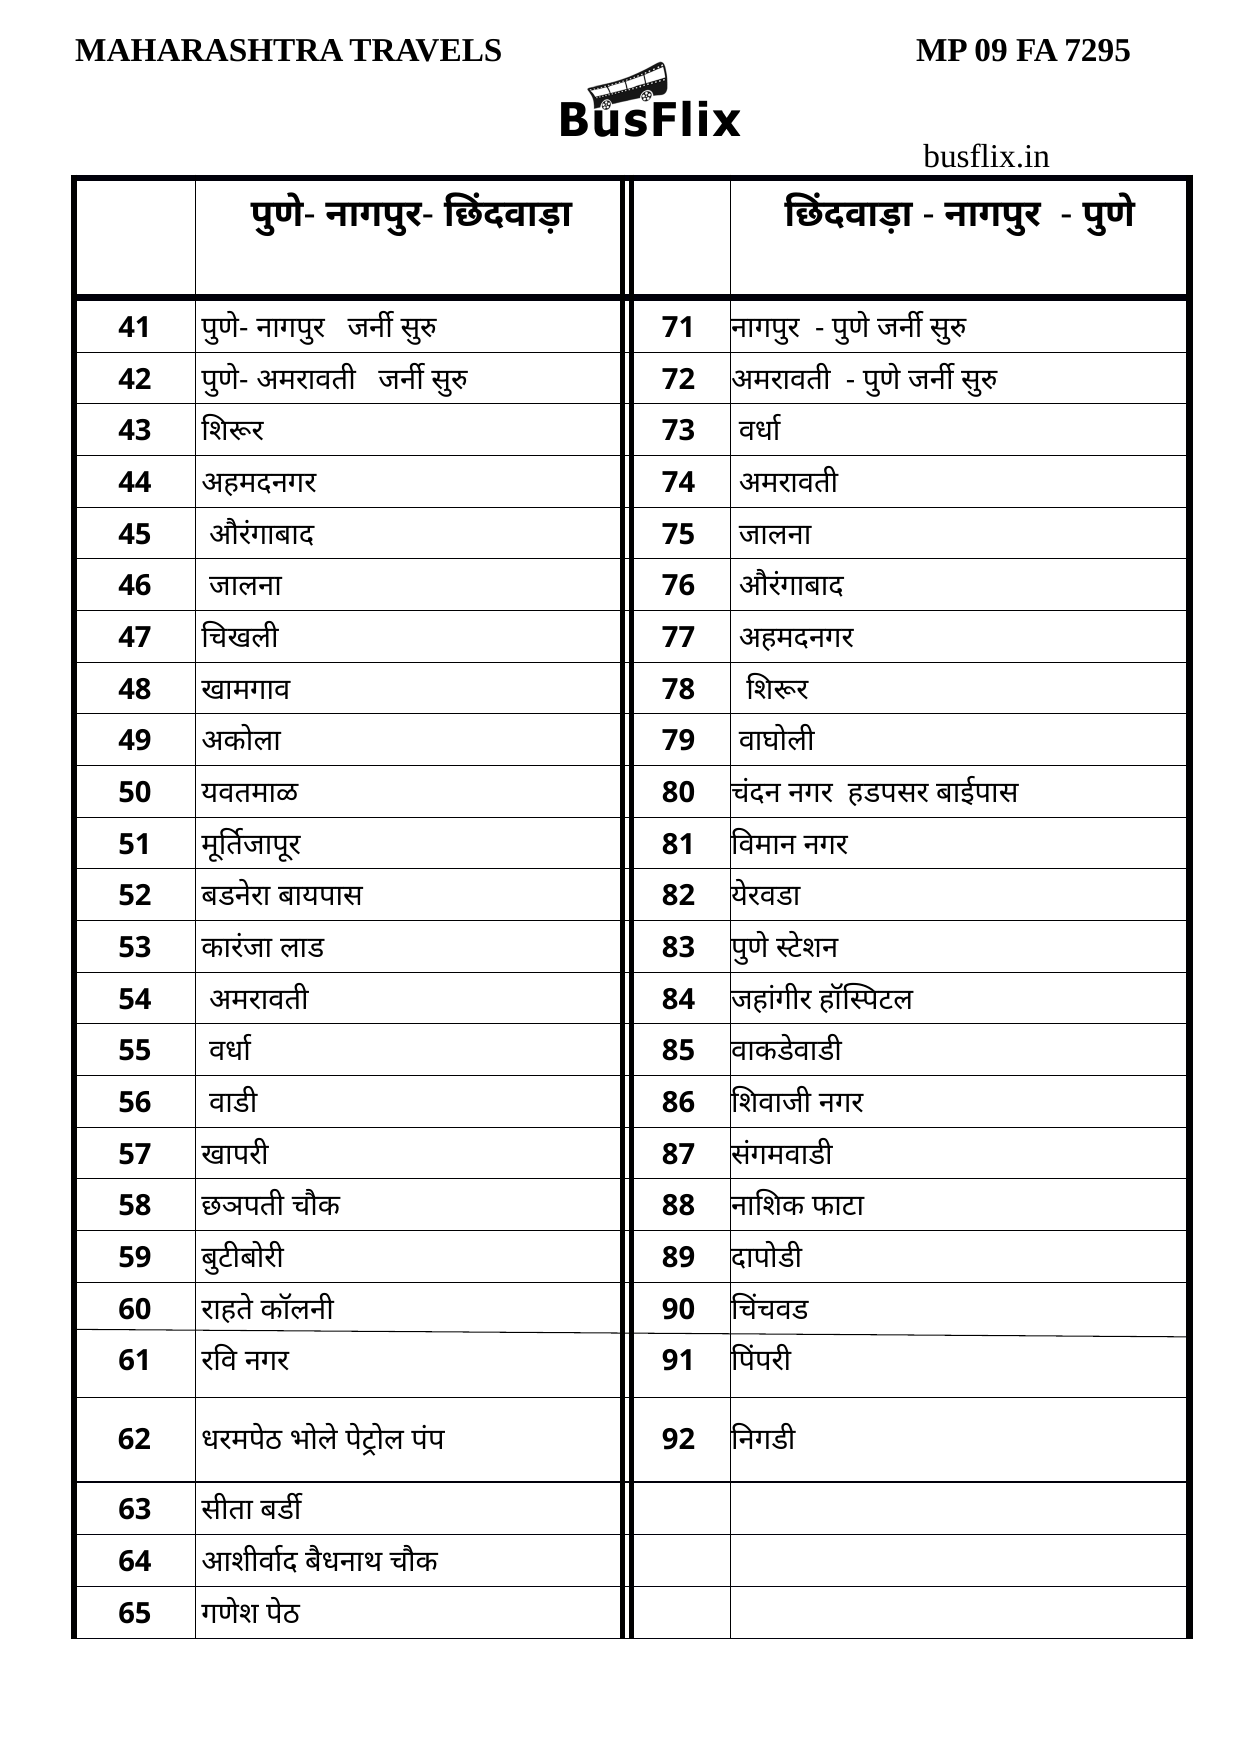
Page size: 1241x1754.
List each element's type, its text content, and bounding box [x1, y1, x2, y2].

table_cell चिखली [196, 611, 620, 662]
table_cell चंदन नगर हडपसर बाईपास [731, 766, 1186, 817]
table_cell पिंपरी [731, 1335, 1186, 1397]
table_cell शिवाजी नगर [731, 1076, 1186, 1127]
table_cell पुणे- नागपुर जर्नी सुरु [196, 301, 620, 352]
table_cell 89 [634, 1231, 730, 1282]
table_cell छञपती चौक [196, 1179, 620, 1230]
table_cell चिंचवड [731, 1283, 1186, 1333]
table_cell 81 [634, 818, 730, 868]
table_cell 43 [77, 404, 195, 455]
table_cell सीता बर्डी [196, 1483, 620, 1533]
table_cell जहांगीर हॉस्पिटल [731, 973, 1186, 1023]
table_cell 87 [634, 1128, 730, 1178]
table_cell 72 [634, 353, 730, 403]
table_cell अहमदनगर [731, 611, 1186, 662]
table_cell 52 [77, 869, 195, 920]
table_cell गणेश पेठ [196, 1587, 620, 1638]
table_cell 49 [77, 714, 195, 765]
table_cell यवतमाळ [196, 766, 620, 817]
table_cell शिरूर [731, 663, 1186, 713]
table_cell जालना [731, 508, 1186, 558]
table_header पुणे- नागपुर- छिंदवाड़ा [196, 181, 620, 294]
table_cell रवि नगर [196, 1333, 620, 1397]
table_cell [634, 1535, 730, 1586]
table_cell औरंगाबाद [196, 508, 620, 558]
table_cell 65 [77, 1587, 195, 1638]
table_cell 56 [77, 1076, 195, 1127]
table_cell 51 [77, 818, 195, 868]
table_header छिंदवाड़ा - नागपुर - पुणे [731, 181, 1186, 294]
table_cell 61 [77, 1333, 195, 1397]
table_cell 78 [634, 663, 730, 713]
table_cell वाडी [196, 1076, 620, 1127]
table_cell वाघोली [731, 714, 1186, 765]
table_cell 44 [77, 456, 195, 507]
table_cell 55 [77, 1024, 195, 1075]
table_cell मूर्तिजापूर [196, 818, 620, 868]
table_cell 45 [77, 508, 195, 558]
table_cell 83 [634, 921, 730, 972]
table_cell अमरावती - पुणे जर्नी सुरु [731, 353, 1186, 403]
table_cell 90 [634, 1283, 730, 1333]
table_cell 53 [77, 921, 195, 972]
table_cell 91 [634, 1334, 730, 1397]
table_cell 58 [77, 1179, 195, 1230]
table_cell 75 [634, 508, 730, 558]
table_cell 88 [634, 1179, 730, 1230]
table_cell 82 [634, 869, 730, 920]
table_cell औरंगाबाद [731, 559, 1186, 610]
table_cell 76 [634, 559, 730, 610]
table_cell 64 [77, 1535, 195, 1586]
table_cell राहते कॉलनी [196, 1283, 620, 1332]
table_cell नाशिक फाटा [731, 1179, 1186, 1230]
table_cell 60 [77, 1283, 195, 1329]
table_cell 86 [634, 1076, 730, 1127]
table_cell [731, 1587, 1186, 1638]
table_cell 41 [77, 301, 195, 352]
table_cell 73 [634, 404, 730, 455]
table_cell खामगाव [196, 663, 620, 713]
table_cell दापोडी [731, 1231, 1186, 1282]
table_cell 74 [634, 456, 730, 507]
table_cell 62 [77, 1398, 195, 1481]
table_cell 71 [634, 301, 730, 352]
table_cell 80 [634, 766, 730, 817]
table_cell संगमवाडी [731, 1128, 1186, 1178]
table_cell निगडी [731, 1398, 1186, 1481]
table_cell कारंजा लाड [196, 921, 620, 972]
table_cell 42 [77, 353, 195, 403]
table_cell वर्धा [196, 1024, 620, 1075]
table_cell वाकडेवाडी [731, 1024, 1186, 1075]
table_cell पुणे स्टेशन [731, 921, 1186, 972]
table_cell अहमदनगर [196, 456, 620, 507]
table_header [77, 181, 195, 294]
table_cell 79 [634, 714, 730, 765]
table_cell 47 [77, 611, 195, 662]
table_cell 48 [77, 663, 195, 713]
table_cell पुणे- अमरावती जर्नी सुरु [196, 353, 620, 403]
table_cell अमरावती [731, 456, 1186, 507]
table_cell बुटीबोरी [196, 1231, 620, 1282]
table_cell जालना [196, 559, 620, 610]
table_cell 54 [77, 973, 195, 1023]
table_cell 57 [77, 1128, 195, 1178]
table_cell 50 [77, 766, 195, 817]
table_cell बडनेरा बायपास [196, 869, 620, 920]
table_cell शिरूर [196, 404, 620, 455]
table_cell [731, 1535, 1186, 1586]
table_cell खापरी [196, 1128, 620, 1178]
table_cell 77 [634, 611, 730, 662]
table_header [634, 181, 730, 294]
table_cell वर्धा [731, 404, 1186, 455]
table_cell अमरावती [196, 973, 620, 1023]
table_cell अकोला [196, 714, 620, 765]
table_cell 84 [634, 973, 730, 1023]
table_cell 85 [634, 1024, 730, 1075]
table_cell 63 [77, 1483, 195, 1533]
table_cell [731, 1483, 1186, 1533]
table_cell [634, 1483, 730, 1533]
table_cell विमान नगर [731, 818, 1186, 868]
table_cell 46 [77, 559, 195, 610]
table_cell येरवडा [731, 869, 1186, 920]
table_cell आशीर्वाद बैधनाथ चौक [196, 1535, 620, 1586]
table_cell [634, 1587, 730, 1638]
table_cell 59 [77, 1231, 195, 1282]
table_cell नागपुर - पुणे जर्नी सुरु [731, 301, 1186, 352]
table_cell 92 [634, 1398, 730, 1481]
table_cell धरमपेठ भोले पेट्रोल पंप [196, 1398, 620, 1481]
